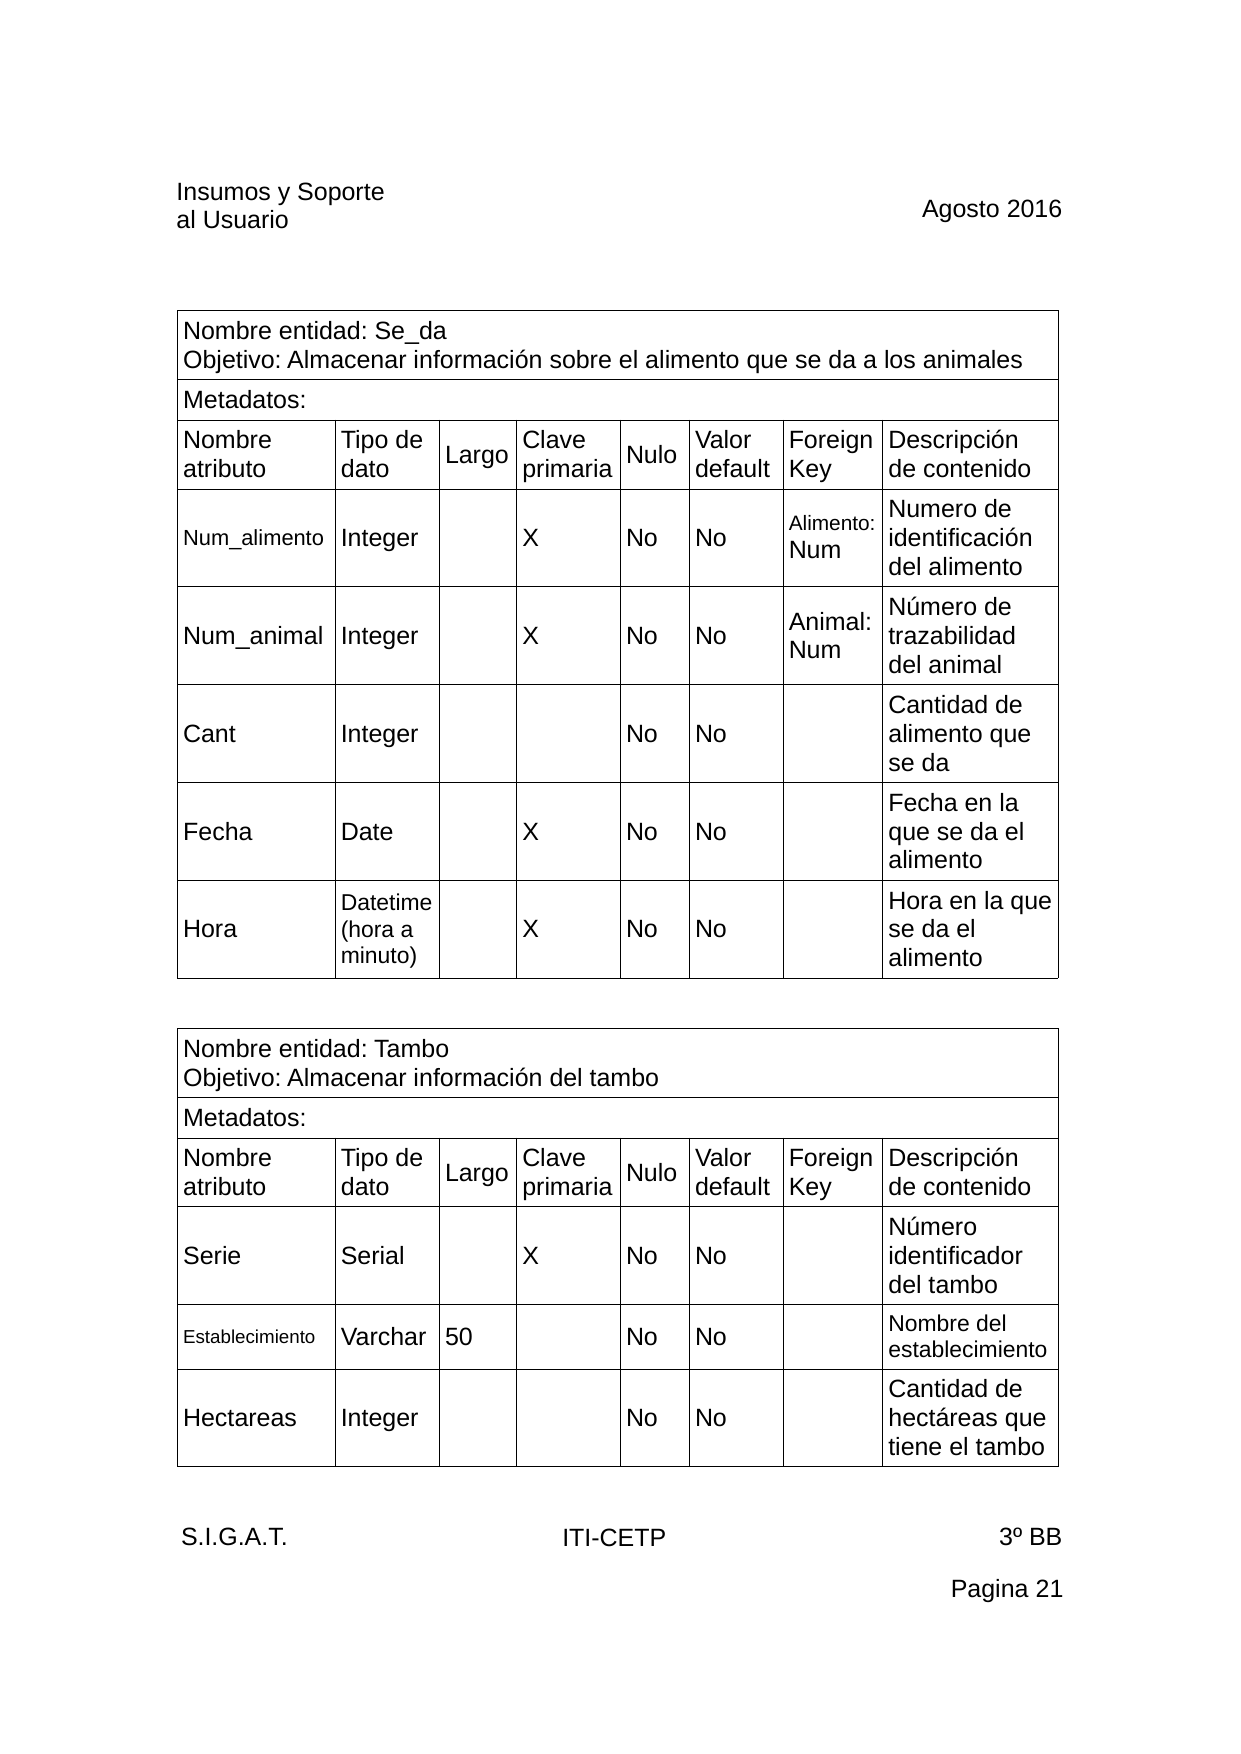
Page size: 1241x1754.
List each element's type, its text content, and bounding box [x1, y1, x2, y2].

table_cell No [621, 881, 689, 978]
table_cell Metadatos: [178, 1098, 1058, 1137]
table_cell Datetime (hora a minuto) [336, 881, 439, 978]
table_cell [440, 1370, 516, 1466]
table_cell Fecha en la que se da el alimento [883, 783, 1058, 880]
table_cell X [517, 1207, 620, 1304]
table_cell Integer [336, 587, 439, 684]
table_cell Num_animal [178, 587, 335, 684]
table_cell Largo [440, 1139, 516, 1206]
table_cell No [621, 490, 689, 586]
table_cell Animal: Num [784, 587, 882, 684]
table_cell No [690, 783, 783, 880]
table_cell X [517, 587, 620, 684]
table_cell [784, 685, 882, 782]
table_cell No [621, 1305, 689, 1368]
table_cell [440, 1207, 516, 1304]
table_cell [784, 1305, 882, 1368]
table_cell Fecha [178, 783, 335, 880]
table_cell [784, 1207, 882, 1304]
table_cell X [517, 490, 620, 586]
table_cell Valor default [690, 421, 783, 488]
table_cell Numero de identificación del alimento [883, 490, 1058, 586]
table_cell Metadatos: [178, 380, 1058, 419]
table_cell No [621, 1370, 689, 1466]
table_cell Tipo de dato [336, 421, 439, 488]
table_header Nombre entidad: Se_da Objetivo: Almacenar información sobre el alimento que se da a los animales [178, 311, 1058, 379]
table_cell No [690, 1305, 783, 1368]
table_cell Nombre del establecimiento [883, 1305, 1058, 1368]
table_cell Alimento: Num [784, 490, 882, 586]
table_cell [784, 881, 882, 978]
table_cell X [517, 783, 620, 880]
table_cell Número de trazabilidad del animal [883, 587, 1058, 684]
table_header Nombre entidad: Tambo Objetivo: Almacenar información del tambo [178, 1029, 1058, 1097]
table_cell No [690, 490, 783, 586]
table_cell Clave primaria [517, 1139, 620, 1206]
table_cell Date [336, 783, 439, 880]
table_cell No [621, 685, 689, 782]
table_cell Cantidad de alimento que se da [883, 685, 1058, 782]
table_cell Serial [336, 1207, 439, 1304]
table_cell Descripción de contenido [883, 421, 1058, 488]
table_cell Hora [178, 881, 335, 978]
table_cell [784, 783, 882, 880]
table_cell X [517, 881, 620, 978]
table_cell [517, 1370, 620, 1466]
table_cell No [621, 1207, 689, 1304]
table_cell Tipo de dato [336, 1139, 439, 1206]
table_cell [517, 1305, 620, 1368]
table_cell Clave primaria [517, 421, 620, 488]
table_cell [440, 490, 516, 586]
table_cell Foreign Key [784, 421, 882, 488]
table_cell [517, 685, 620, 782]
table_cell Integer [336, 490, 439, 586]
table_cell Valor default [690, 1139, 783, 1206]
table_cell Cant [178, 685, 335, 782]
table_cell [440, 685, 516, 782]
table_cell Nombre atributo [178, 421, 335, 488]
table_cell Foreign Key [784, 1139, 882, 1206]
table_cell [784, 1370, 882, 1466]
table_cell Serie [178, 1207, 335, 1304]
table_cell Nulo [621, 421, 689, 488]
table_cell Integer [336, 685, 439, 782]
table_cell Nulo [621, 1139, 689, 1206]
table_cell 50 [440, 1305, 516, 1368]
table_cell Hectareas [178, 1370, 335, 1466]
table_cell No [690, 685, 783, 782]
table_cell Descripción de contenido [883, 1139, 1058, 1206]
table_cell Establecimiento [178, 1305, 335, 1368]
table_cell [440, 587, 516, 684]
table_cell No [690, 1370, 783, 1466]
table_cell Integer [336, 1370, 439, 1466]
table_cell Varchar [336, 1305, 439, 1368]
table_cell No [621, 783, 689, 880]
table_cell Cantidad de hectáreas que tiene el tambo [883, 1370, 1058, 1466]
table_cell No [690, 881, 783, 978]
table_cell No [621, 587, 689, 684]
table_cell No [690, 587, 783, 684]
table_cell Num_alimento [178, 490, 335, 586]
table_cell Hora en la que se da el alimento [883, 881, 1058, 978]
table_cell Largo [440, 421, 516, 488]
table_cell Número identificador del tambo [883, 1207, 1058, 1304]
table_cell [440, 783, 516, 880]
table_cell No [690, 1207, 783, 1304]
table_cell [440, 881, 516, 978]
table_cell Nombre atributo [178, 1139, 335, 1206]
